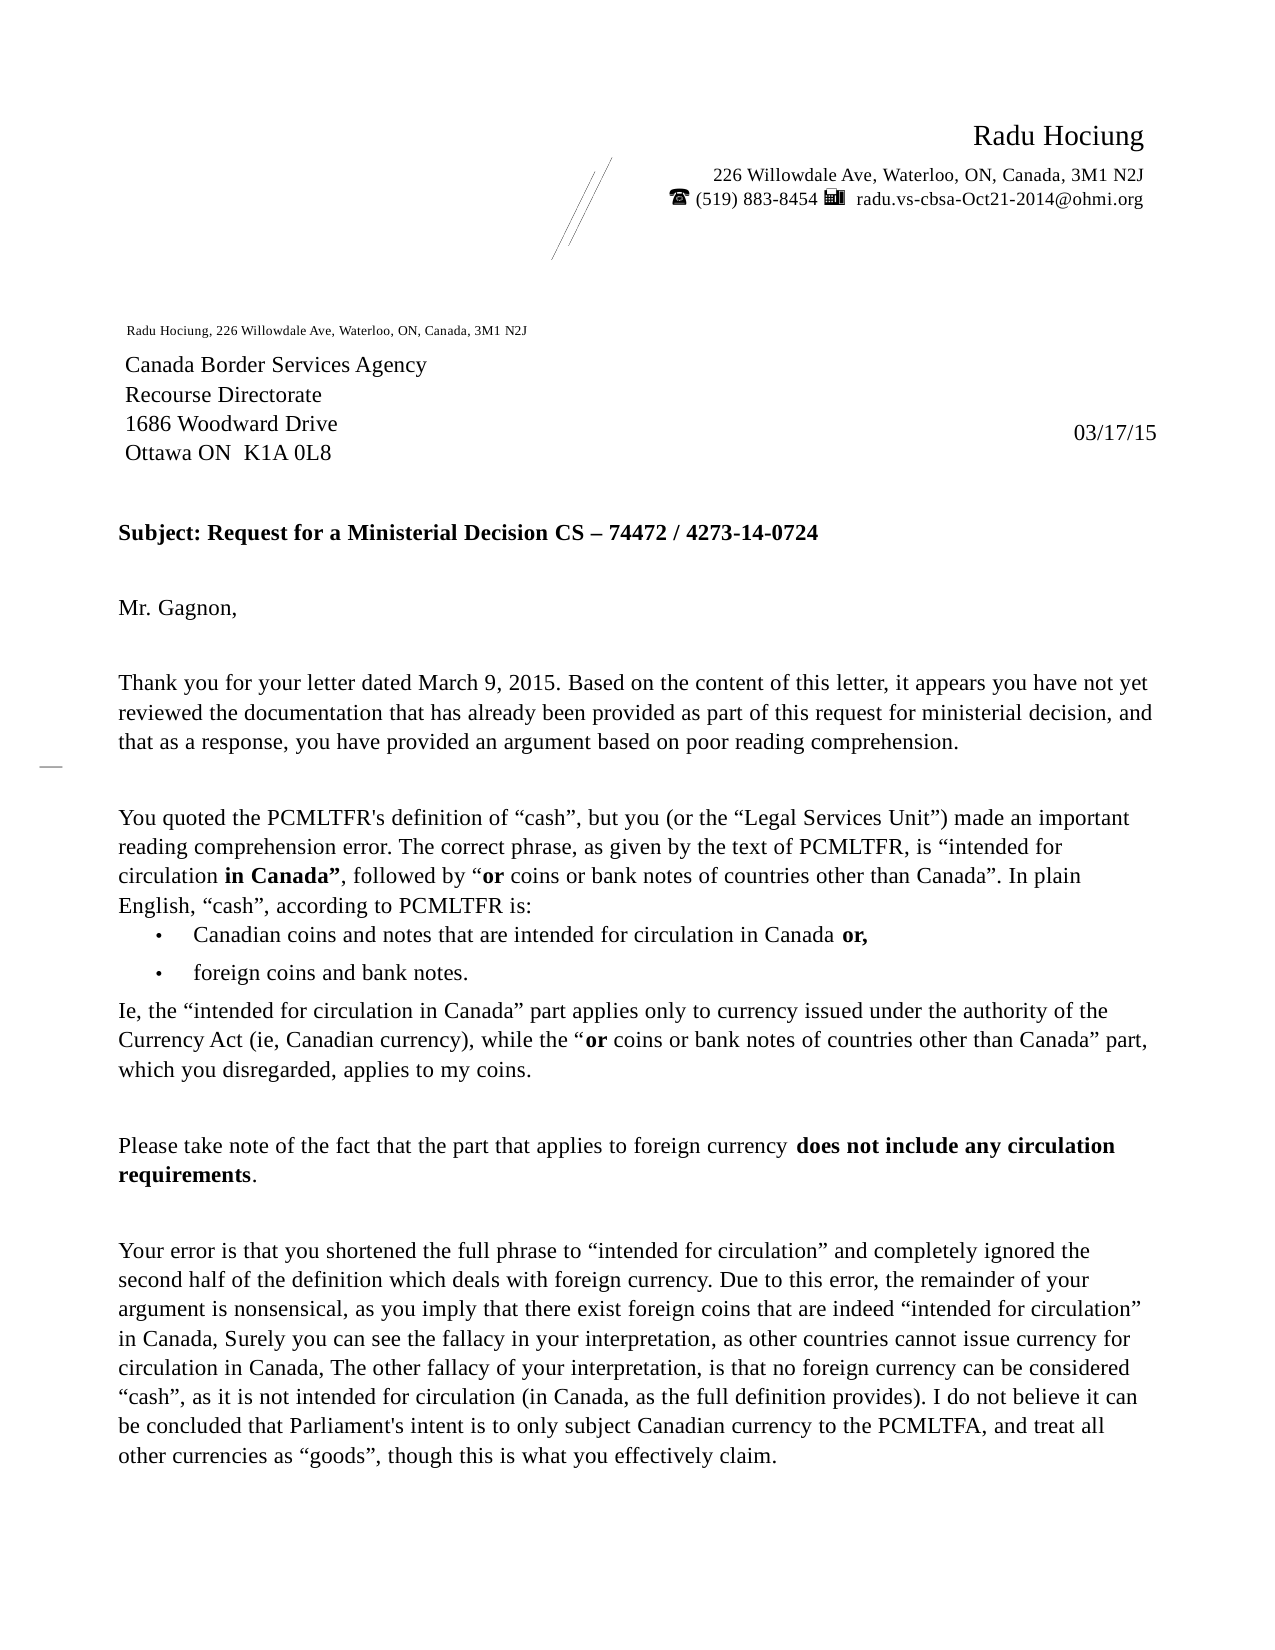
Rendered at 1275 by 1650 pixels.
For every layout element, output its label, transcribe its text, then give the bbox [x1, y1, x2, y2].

text Ottawa ON K1A 0L8 [125, 440, 564, 466]
text Your error is that you shortened the full phrase to “intended for circulation” and completely ignored the second half of the definition which deals with foreign currency. Due to this error, the remainder of your argument is nonsensical, as you imply that there exist foreign coins that are indeed “intended for circulation” in Canada, Surely you can see the fallacy in your interpretation, as other countries cannot issue currency for circulation in Canada, The other fallacy of your interpretation, is that no foreign currency can be considered “cash”, as it is not intended for circulation (in Canada, as the full definition provides). I do not believe it can be concluded that Parliament's intent is to only subject Canadian currency to the PCMLTFA, and treat all other currencies as “goods”, though this is what you effectively claim. [118, 1238, 1157, 1468]
text Subject: Request for a Ministerial Decision CS – 74472 / 4273-14-0724 [118, 520, 1157, 546]
text Please take note of the fact that the part that applies to foreign currency does not include any circulation requirements. [118, 1132, 1157, 1187]
text Radu Hociung, 226 Willowdale Ave, Waterloo, ON, Canada, 3M1 N2J [126, 323, 564, 338]
text ☎ (519) 883-8454  radu.vs-cbsa-Oct21-2014@ohmi.org [587, 188, 1144, 210]
text Ie, the “intended for circulation in Canada” part applies only to currency issued under the authority of the Currency Act (ie, Canadian currency), while the “or coins or bank notes of countries other than Canada” part, which you disregarded, applies to my coins. [118, 998, 1157, 1082]
text Canada Border Services Agency [125, 352, 564, 378]
subtitle Radu Hociung [549, 119, 1144, 152]
text Thank you for your letter dated March 9, 2015. Based on the content of this letter, it appears you have not yet reviewed the documentation that has already been provided as part of this request for ministerial decision, and that as a response, you have provided an argument based on poor reading comprehension. [118, 670, 1157, 754]
text — [39, 758, 105, 779]
list foreign coins and bank notes. [156, 960, 1157, 985]
list Canadian coins and notes that are intended for circulation in Canada or, [156, 922, 1157, 947]
text 1686 Woodward Drive [125, 411, 564, 436]
text Mr. Gagnon, [118, 595, 1157, 621]
text 03/17/15 [564, 419, 1157, 445]
text [118, 419, 125, 445]
text [549, 164, 608, 185]
text Recourse Directorate [125, 382, 564, 407]
text 226 Willowdale Ave, Waterloo, ON, Canada, 3M1 N2J [600, 164, 1144, 185]
text You quoted the PCMLTFR's definition of “cash”, but you (or the “Legal Services Unit”) made an important reading comprehension error. The correct phrase, as given by the text of PCMLTFR, is “intended for circulation in Canada”, followed by “or coins or bank notes of countries other than Canada”. In plain English, “cash”, according to PCMLTFR is: [118, 805, 1157, 918]
